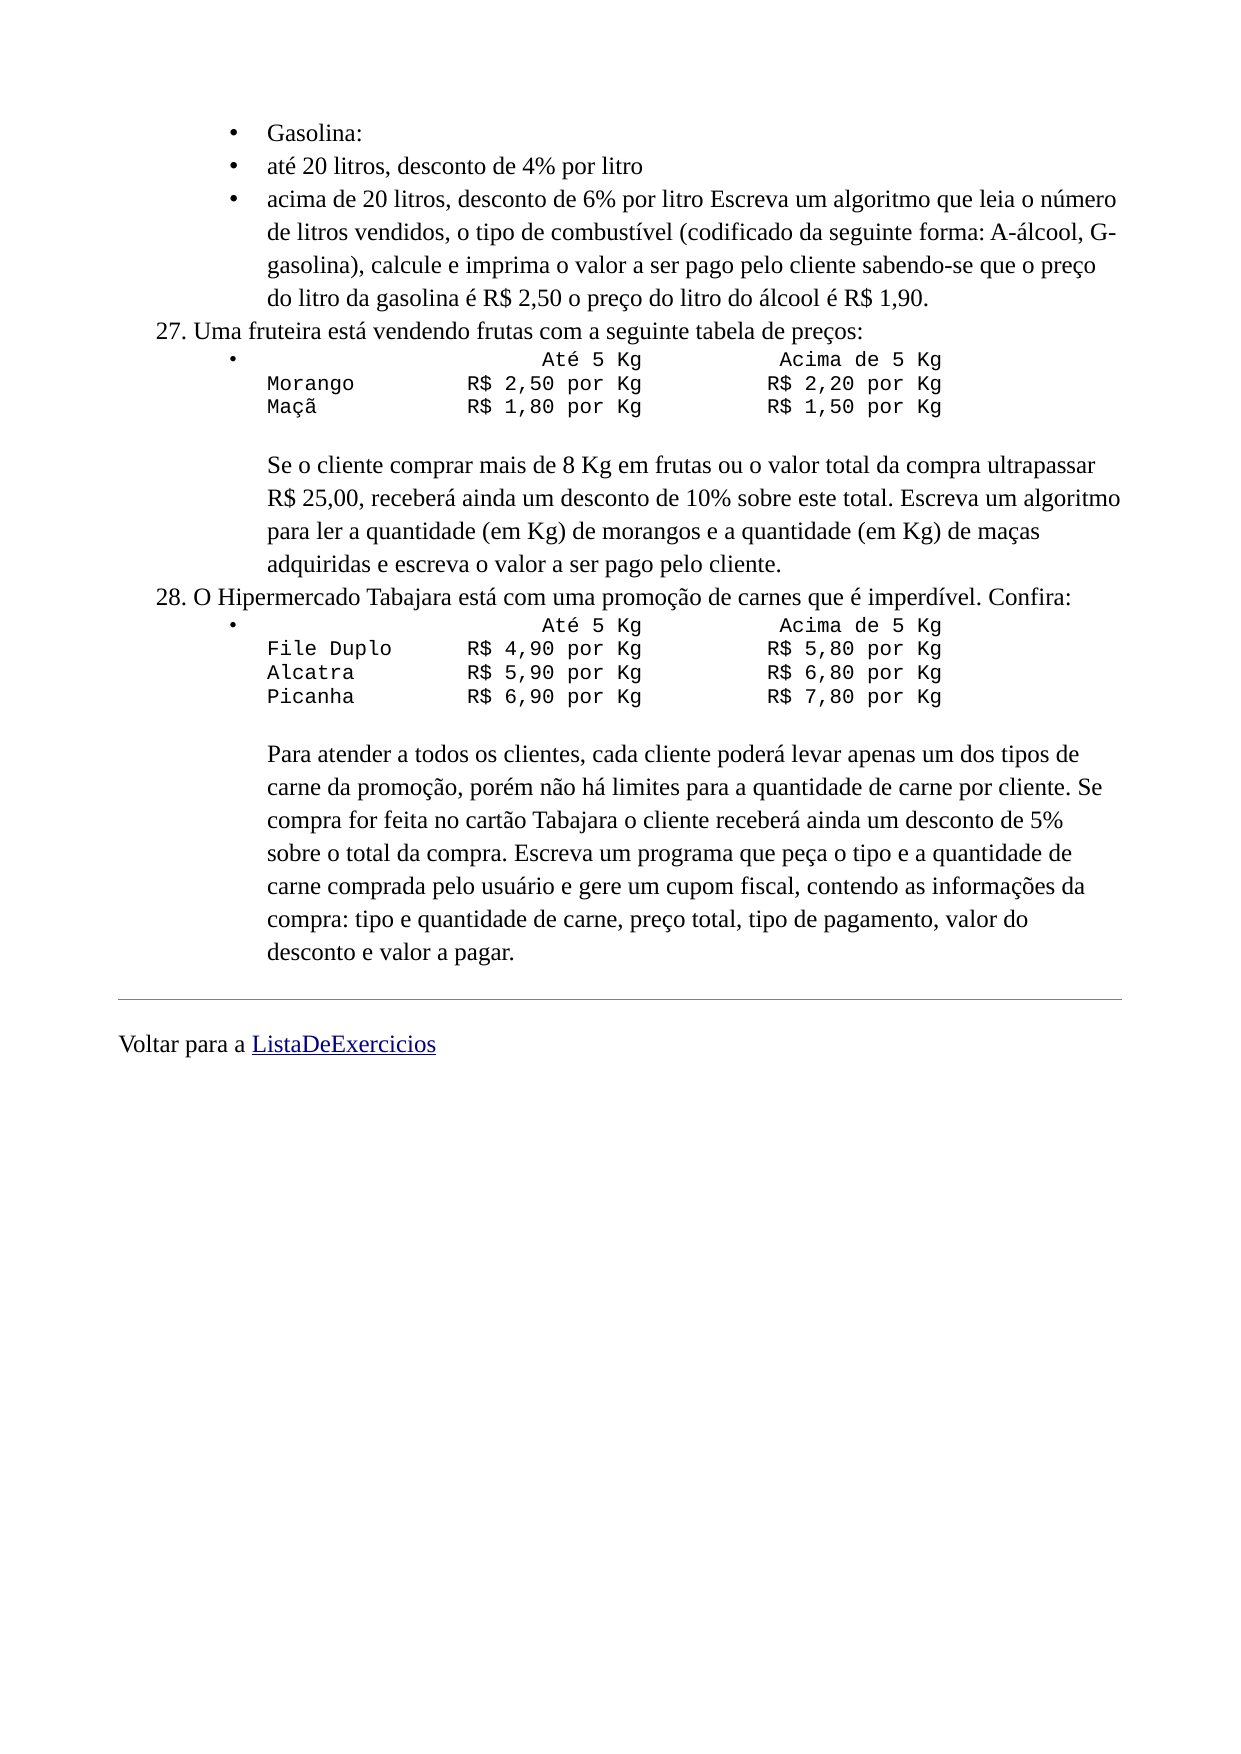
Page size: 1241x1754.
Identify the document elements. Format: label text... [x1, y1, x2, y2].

list Morango R$ 2,50 por Kg R$ 2,20 por Kg [229, 373, 1122, 397]
list Uma fruteira está vendendo frutas com a seguinte tabela de preços: [156, 316, 1122, 345]
list Se o cliente comprar mais de 8 Kg em frutas ou o valor total da compra ultrapassar R$ 25,00, receberá ainda um desconto de 10% sobre este total. Escreva um algoritmo para ler a quantidade (em Kg) de morangos e a quantidade (em Kg) de maças adquiridas e escreva o valor a ser pago pelo cliente. [229, 450, 1122, 577]
list Gasolina: [229, 118, 1122, 147]
list Para atender a todos os clientes, cada cliente poderá levar apenas um dos tipos de carne da promoção, porém não há limites para a quantidade de carne por cliente. Se compra for feita no cartão Tabajara o cliente receberá ainda um desconto de 5% sobre o total da compra. Escreva um programa que peça o tipo e a quantidade de carne comprada pelo usuário e gere um cupom fiscal, contendo as informações da compra: tipo e quantidade de carne, preço total, tipo de pagamento, valor do desconto e valor a pagar. [229, 739, 1122, 966]
list Picanha R$ 6,90 por Kg R$ 7,80 por Kg [229, 686, 1122, 709]
text Voltar para a ListaDeExercicios [118, 1029, 1122, 1057]
list Até 5 Kg Acima de 5 Kg [229, 349, 1122, 373]
list até 20 litros, desconto de 4% por litro [229, 151, 1122, 180]
list File Duplo R$ 4,90 por Kg R$ 5,80 por Kg [229, 638, 1122, 662]
list Alcatra R$ 5,90 por Kg R$ 6,80 por Kg [229, 662, 1122, 686]
list Até 5 Kg Acima de 5 Kg [229, 615, 1122, 638]
list O Hipermercado Tabajara está com uma promoção de carnes que é imperdível. Confira: [156, 582, 1122, 611]
list Maçã R$ 1,80 por Kg R$ 1,50 por Kg [229, 397, 1122, 420]
list acima de 20 litros, desconto de 6% por litro Escreva um algoritmo que leia o número de litros vendidos, o tipo de combustível (codificado da seguinte forma: A-álcool, G-gasolina), calcule e imprima o valor a ser pago pelo cliente sabendo-se que o preço do litro da gasolina é R$ 2,50 o preço do litro do álcool é R$ 1,90. [229, 184, 1122, 312]
